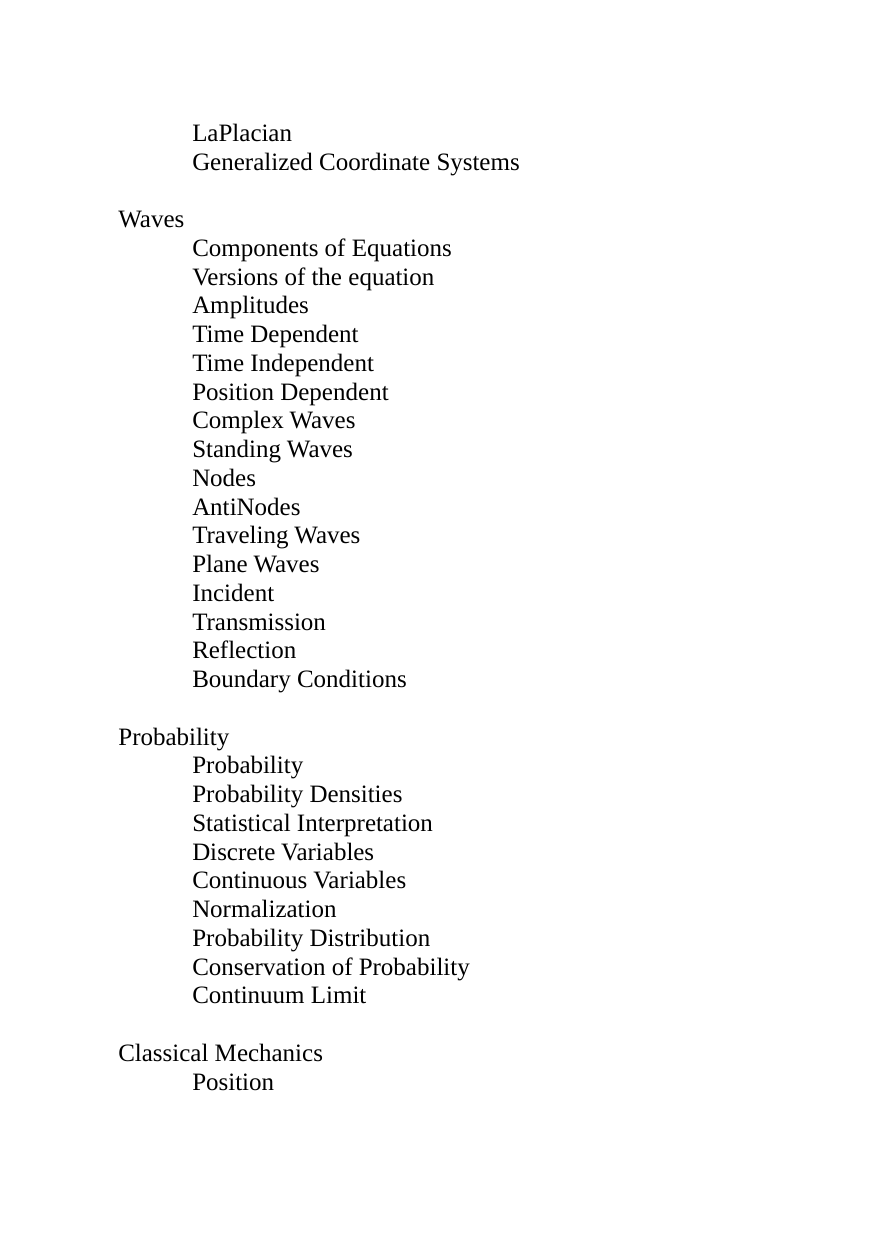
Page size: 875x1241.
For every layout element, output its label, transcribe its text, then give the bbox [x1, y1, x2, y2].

text Complex Waves [118, 406, 756, 434]
text Classical Mechanics [118, 1038, 756, 1067]
text Boundary Conditions [118, 664, 756, 693]
text Continuous Variables [118, 866, 756, 894]
text Nodes [118, 463, 756, 492]
text Generalized Coordinate Systems [118, 147, 756, 176]
text Position [118, 1067, 756, 1096]
text Discrete Variables [118, 837, 756, 866]
text Time Independent [118, 348, 756, 377]
text Traveling Waves [118, 521, 756, 549]
text Reflection [118, 636, 756, 664]
text AntiNodes [118, 492, 756, 521]
text Probability [118, 722, 756, 751]
text Statistical Interpretation [118, 808, 756, 837]
text Versions of the equation [118, 262, 756, 291]
text Components of Equations [118, 233, 756, 262]
text Probability [118, 751, 756, 779]
text Amplitudes [118, 291, 756, 319]
text Normalization [118, 894, 756, 923]
text Position Dependent [118, 377, 756, 406]
text Probability Distribution [118, 923, 756, 952]
text Conservation of Probability [118, 952, 756, 981]
text Waves [118, 204, 756, 233]
text Time Dependent [118, 319, 756, 348]
text Continuum Limit [118, 981, 756, 1009]
text Plane Waves [118, 549, 756, 578]
text Probability Densities [118, 779, 756, 808]
text Transmission [118, 607, 756, 636]
text Standing Waves [118, 434, 756, 463]
text Incident [118, 578, 756, 607]
text LaPlacian [118, 118, 756, 147]
